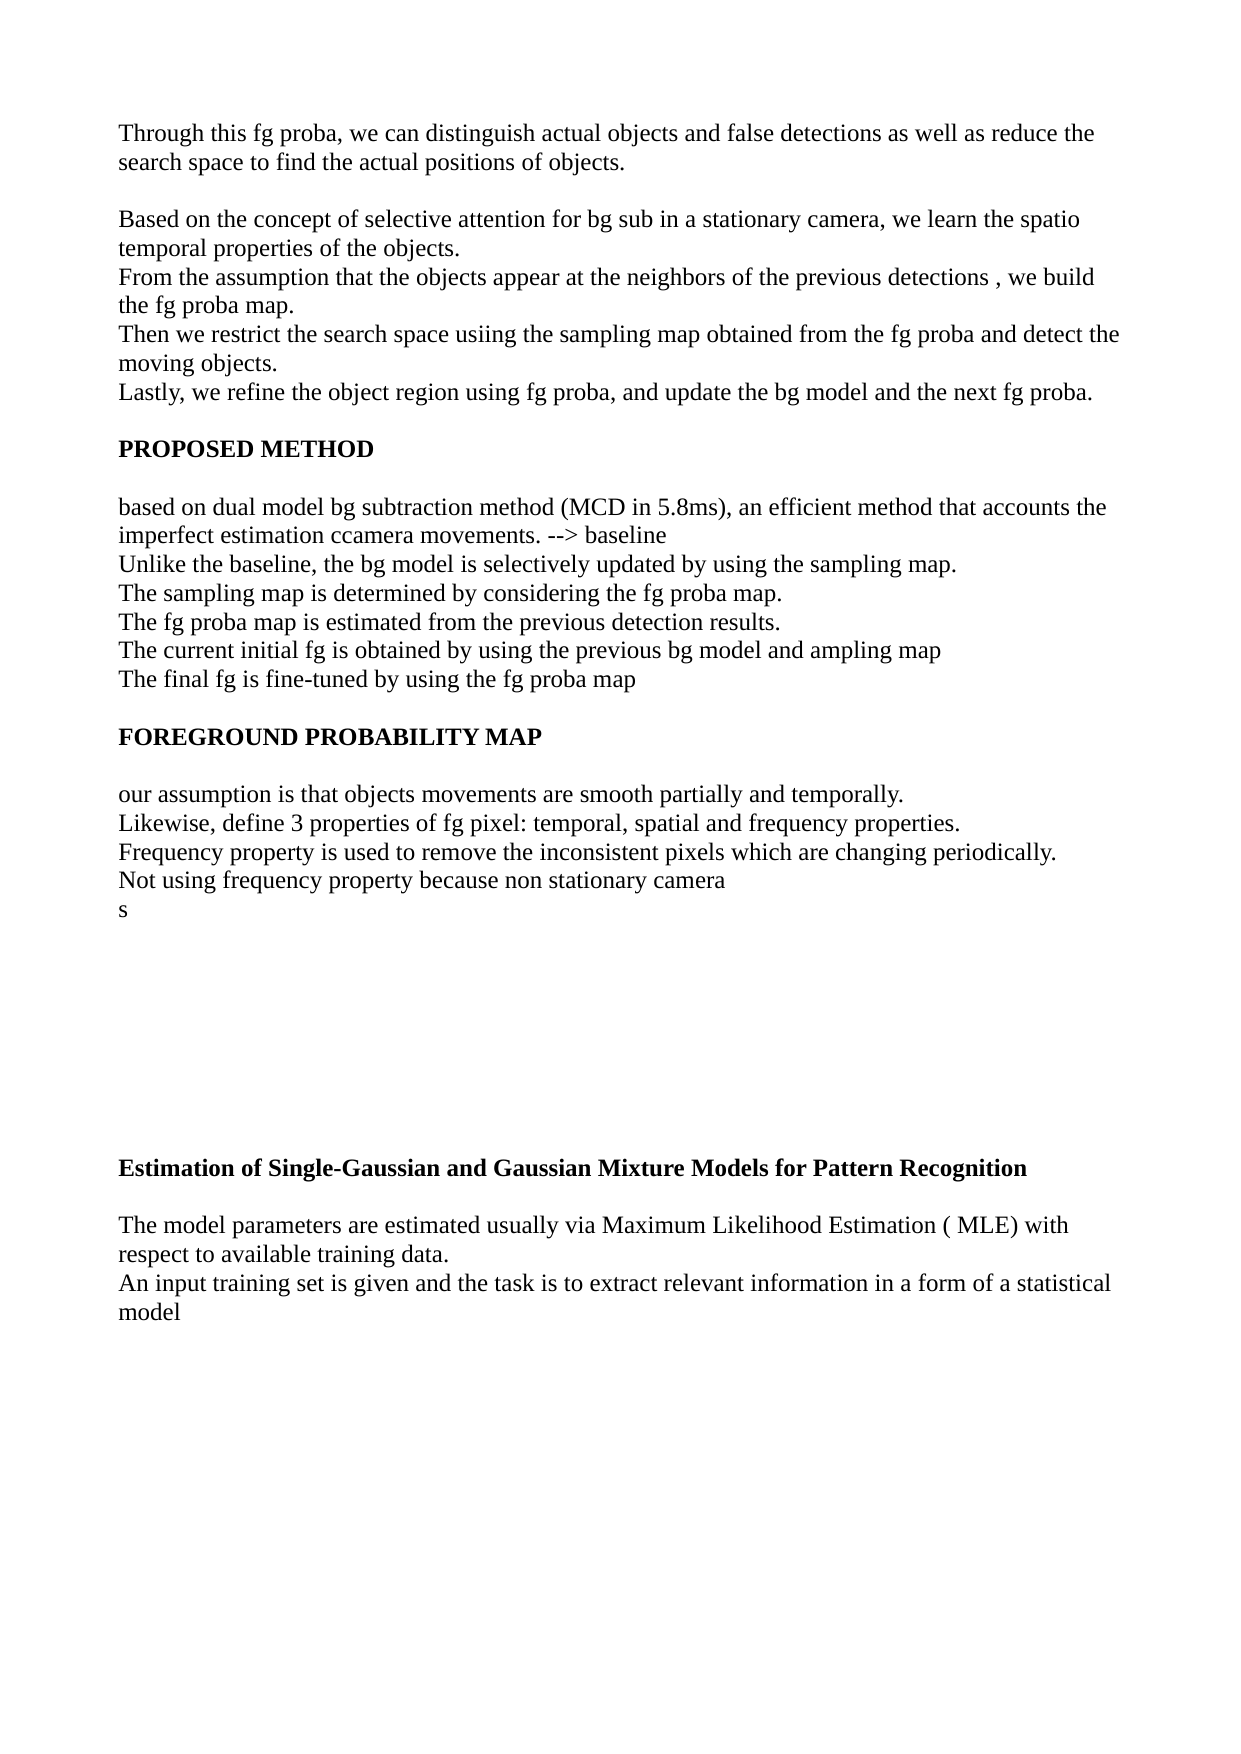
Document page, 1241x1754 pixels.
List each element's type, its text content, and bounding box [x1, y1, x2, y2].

text An input training set is given and the task is to extract relevant information in a form of a statistical model [118, 1268, 1122, 1326]
text Lastly, we refine the object region using fg proba, and update the bg model and the next fg proba. [118, 377, 1122, 406]
text The current initial fg is obtained by using the previous bg model and ampling map [118, 636, 1122, 664]
text Unlike the baseline, the bg model is selectively updated by using the sampling map. [118, 549, 1122, 578]
text Through this fg proba, we can distinguish actual objects and false detections as well as reduce the search space to find the actual positions of objects. [118, 118, 1122, 176]
text Then we restrict the search space usiing the sampling map obtained from the fg proba and detect the moving objects. [118, 319, 1122, 377]
text our assumption is that objects movements are smooth partially and temporally. [118, 779, 1122, 808]
text Frequency property is used to remove the inconsistent pixels which are changing periodically. [118, 837, 1122, 866]
text From the assumption that the objects appear at the neighbors of the previous detections , we build the fg proba map. [118, 262, 1122, 319]
text PROPOSED METHOD [118, 434, 1122, 463]
text FOREGROUND PROBABILITY MAP [118, 722, 1122, 751]
text Estimation of Single-Gaussian and Gaussian Mixture Models for Pattern Recognition [118, 1153, 1122, 1182]
text s [118, 894, 1122, 923]
text Not using frequency property because non stationary camera [118, 866, 1122, 894]
text Likewise, define 3 properties of fg pixel: temporal, spatial and frequency properties. [118, 808, 1122, 837]
text The fg proba map is estimated from the previous detection results. [118, 607, 1122, 636]
text based on dual model bg subtraction method (MCD in 5.8ms), an efficient method that accounts the imperfect estimation ccamera movements. --> baseline [118, 492, 1122, 549]
text The model parameters are estimated usually via Maximum Likelihood Estimation ( MLE) with respect to available training data. [118, 1211, 1122, 1268]
text Based on the concept of selective attention for bg sub in a stationary camera, we learn the spatio temporal properties of the objects. [118, 204, 1122, 262]
text The final fg is fine-tuned by using the fg proba map [118, 664, 1122, 693]
text The sampling map is determined by considering the fg proba map. [118, 578, 1122, 607]
